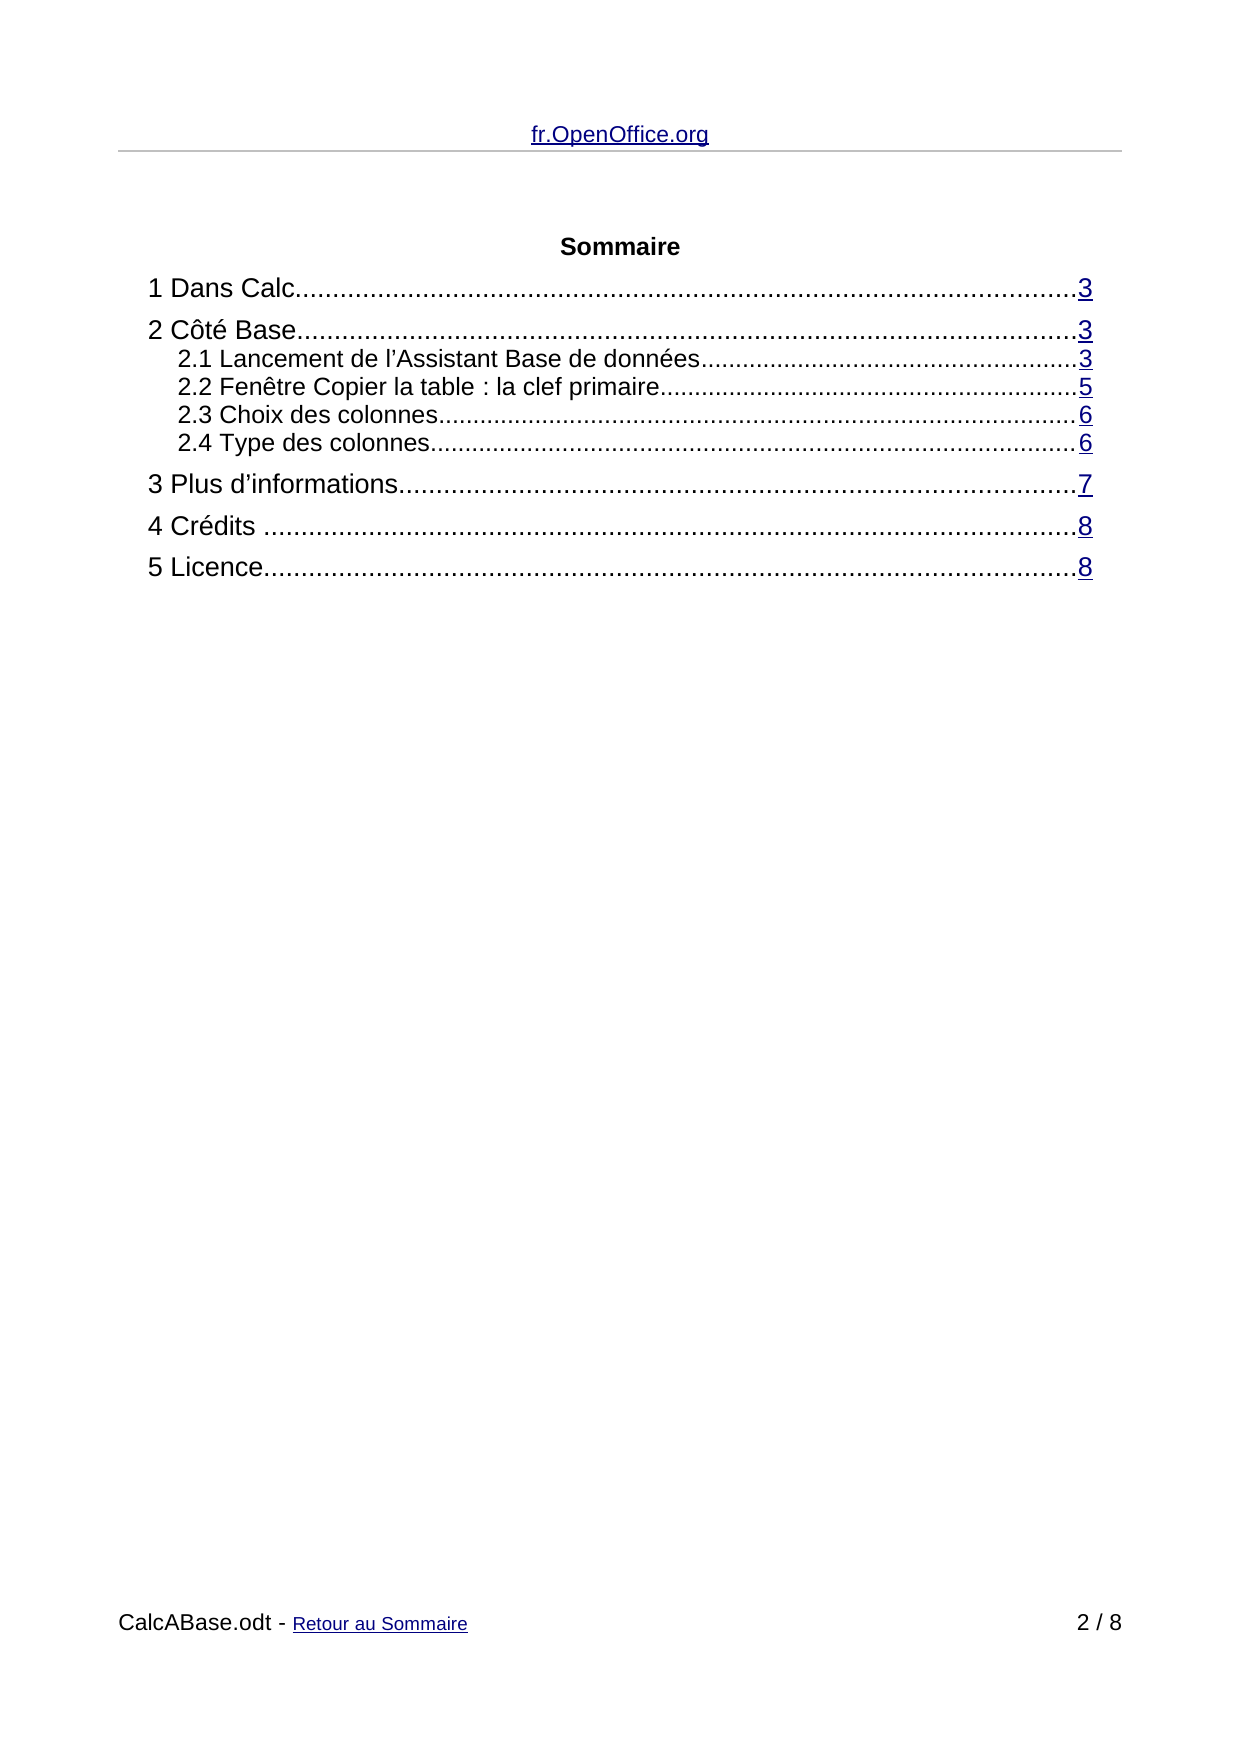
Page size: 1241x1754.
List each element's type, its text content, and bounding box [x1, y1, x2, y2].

text 2.4 Type des colonnes 6 [177, 429, 1093, 457]
text 2 Côté Base 3 [148, 315, 1093, 345]
text 5 Licence 8 [148, 552, 1093, 582]
text 2.2 Fenêtre Copier la table : la clef primaire 5 [177, 373, 1093, 401]
text 2.1 Lancement de l’Assistant Base de données 3 [177, 345, 1093, 373]
text 4 Crédits 8 [148, 511, 1093, 541]
text 2.3 Choix des colonnes 6 [177, 401, 1093, 429]
subtitle Sommaire [118, 233, 1122, 261]
text 1 Dans Calc 3 [148, 273, 1093, 303]
text 3 Plus d’informations 7 [148, 469, 1093, 499]
